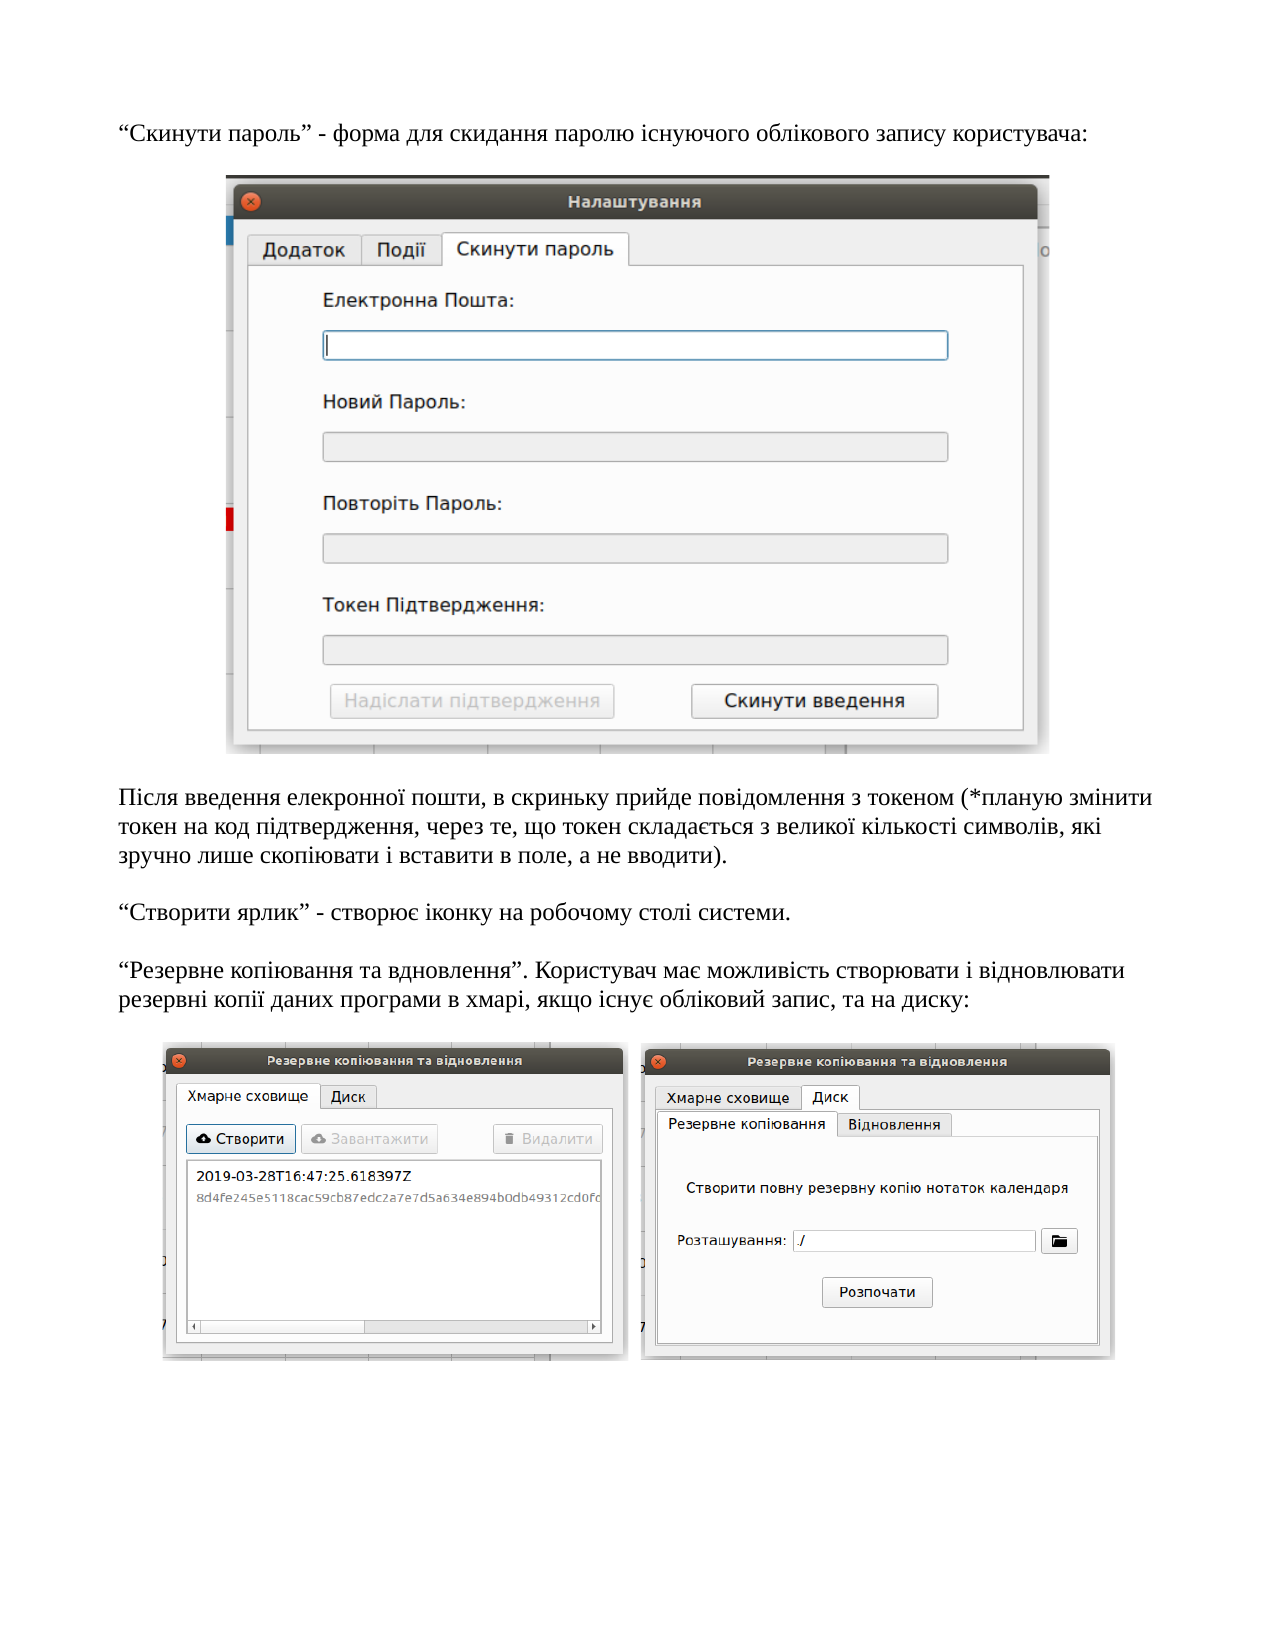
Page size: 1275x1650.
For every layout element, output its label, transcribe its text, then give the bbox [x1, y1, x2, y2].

text “Скинути пароль” - форма для скидання паролю існуючого облікового запису користувача: [118, 118, 1157, 147]
text “Створити ярлик” - створює іконку на робочому столі системи. [118, 897, 1157, 926]
picture [225, 175, 1050, 754]
picture [640, 1043, 1116, 1360]
text “Резервне копіювання та вдновлення”. Користувач має можливість створювати і відновлювати резервні копії даних програми в хмарі, якщо існує обліковий запис, та на диску: [118, 955, 1157, 1012]
picture [162, 1042, 629, 1361]
text Після введення елекронної пошти, в скриньку прийде повідомлення з токеном (*планую змінити токен на код підтвердження, через те, що токен складається з великої кількості символів, які зручно лише скопіювати і вставити в поле, а не вводити). [118, 782, 1157, 869]
